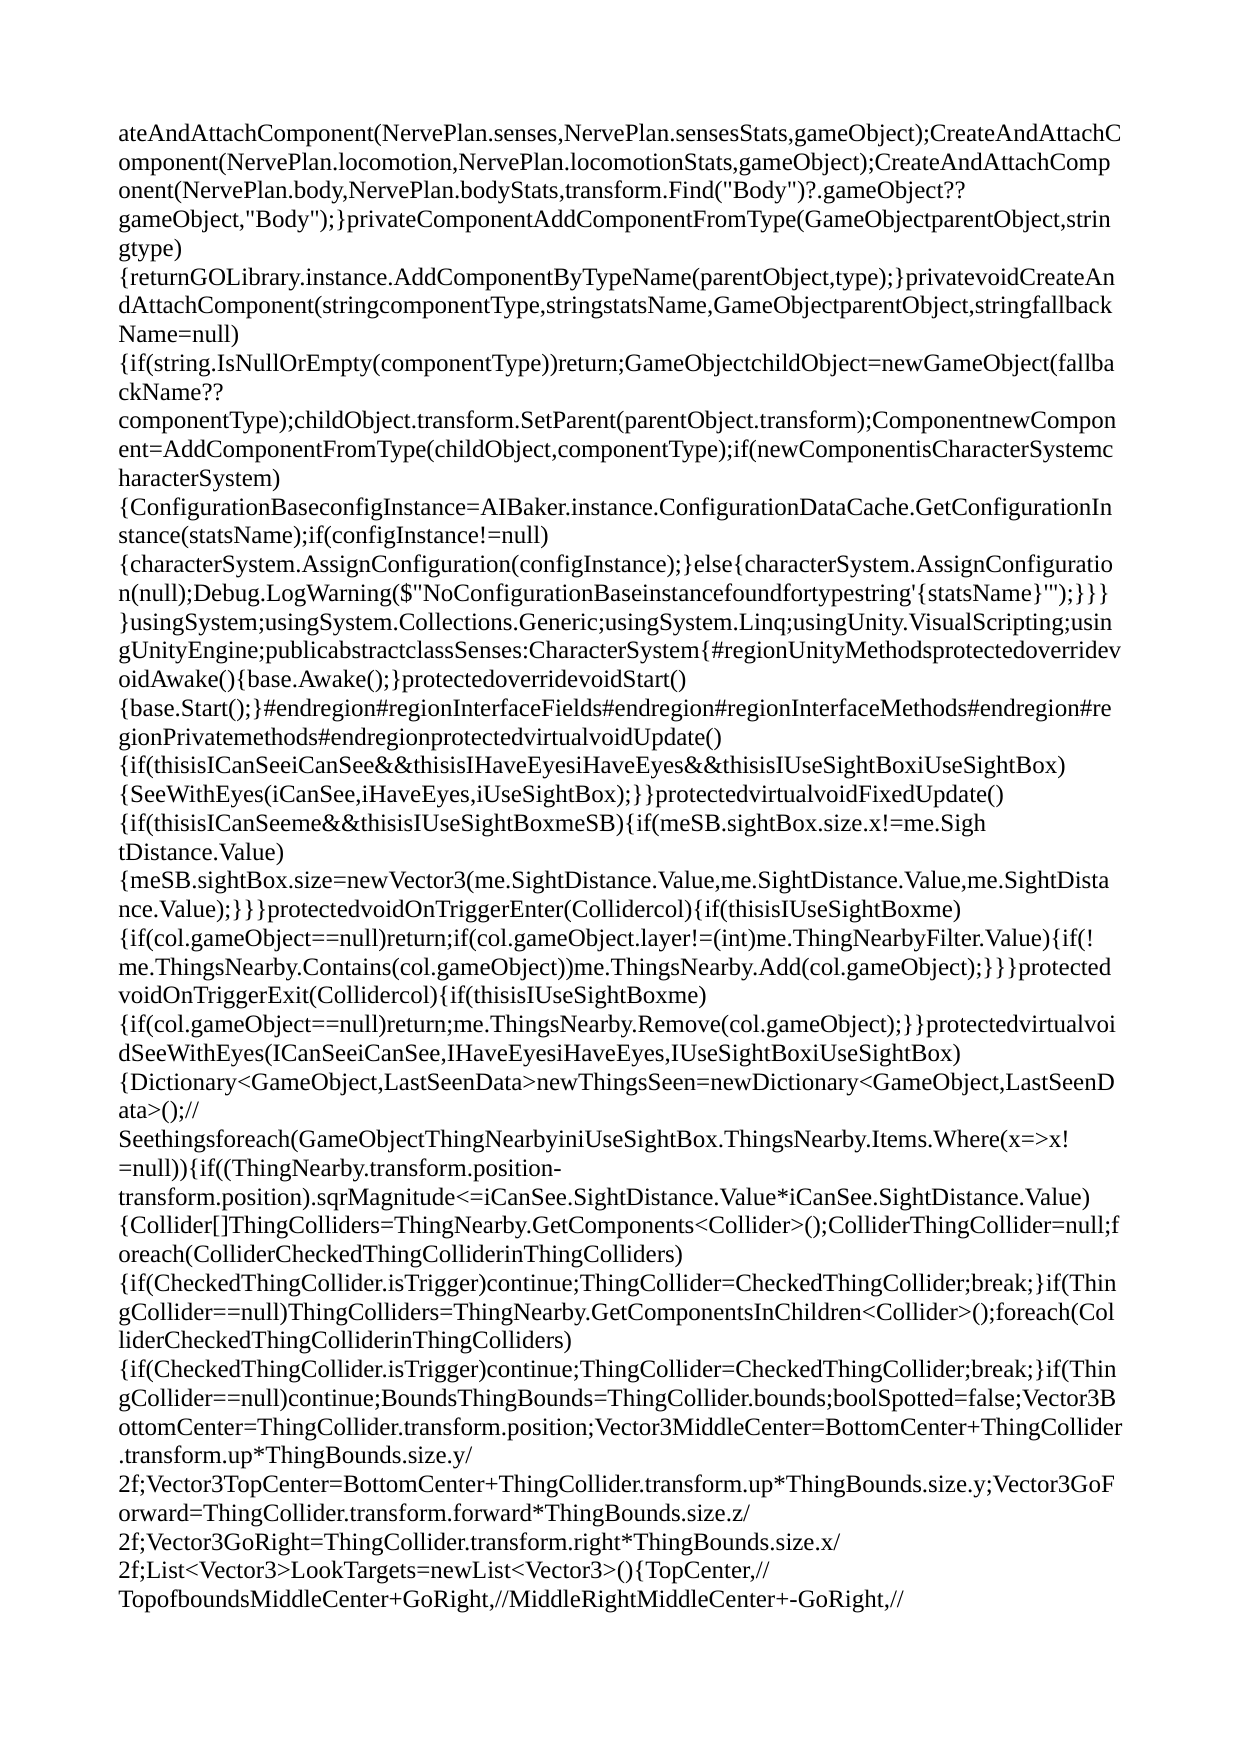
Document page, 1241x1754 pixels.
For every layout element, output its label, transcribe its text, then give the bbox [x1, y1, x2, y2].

text ateAndAttachComponent(NervePlan.senses,NervePlan.sensesStats,gameObject);CreateAndAttachComponent(NervePlan.locomotion,NervePlan.locomotionStats,gameObject);CreateAndAttachComponent(NervePlan.body,NervePlan.bodyStats,transform.Find("Body")?.gameObject??gameObject,"Body");}privateComponentAddComponentFromType(GameObjectparentObject,stringtype){returnGOLibrary.instance.AddComponentByTypeName(parentObject,type);}privatevoidCreateAndAttachComponent(stringcomponentType,stringstatsName,GameObjectparentObject,stringfallbackName=null){if(string.IsNullOrEmpty(componentType))return;GameObjectchildObject=newGameObject(fallbackName??componentType);childObject.transform.SetParent(parentObject.transform);ComponentnewComponent=AddComponentFromType(childObject,componentType);if(newComponentisCharacterSystemcharacterSystem){ConfigurationBaseconfigInstance=AIBaker.instance.ConfigurationDataCache.GetConfigurationInstance(statsName);if(configInstance!=null){characterSystem.AssignConfiguration(configInstance);}else{characterSystem.AssignConfiguration(null);Debug.LogWarning($"NoConfigurationBaseinstancefoundfortypestring'{statsName}'");}}}}usingSystem;usingSystem.Collections.Generic;usingSystem.Linq;usingUnity.VisualScripting;usingUnityEngine;publicabstractclassSenses:CharacterSystem{#regionUnityMethodsprotectedoverridevoidAwake(){base.Awake();}protectedoverridevoidStart(){base.Start();}#endregion#regionInterfaceFields#endregion#regionInterfaceMethods#endregion#regionPrivatemethods#endregionprotectedvirtualvoidUpdate(){if(thisisICanSeeiCanSee&&thisisIHaveEyesiHaveEyes&&thisisIUseSightBoxiUseSightBox){SeeWithEyes(iCanSee,iHaveEyes,iUseSightBox);}}protectedvirtualvoidFixedUpdate(){if(thisisICanSeeme&&thisisIUseSightBoxmeSB){if(meSB.sightBox.size.x!=me.Sigh [118, 118, 1122, 837]
text tDistance.Value){meSB.sightBox.size=newVector3(me.SightDistance.Value,me.SightDistance.Value,me.SightDistance.Value);}}}protectedvoidOnTriggerEnter(Collidercol){if(thisisIUseSightBoxme){if(col.gameObject==null)return;if(col.gameObject.layer!=(int)me.ThingNearbyFilter.Value){if(!me.ThingsNearby.Contains(col.gameObject))me.ThingsNearby.Add(col.gameObject);}}}protectedvoidOnTriggerExit(Collidercol){if(thisisIUseSightBoxme){if(col.gameObject==null)return;me.ThingsNearby.Remove(col.gameObject);}}protectedvirtualvoidSeeWithEyes(ICanSeeiCanSee,IHaveEyesiHaveEyes,IUseSightBoxiUseSightBox){Dictionary<GameObject,LastSeenData>newThingsSeen=newDictionary<GameObject,LastSeenData>();//Seethingsforeach(GameObjectThingNearbyiniUseSightBox.ThingsNearby.Items.Where(x=>x!=null)){if((ThingNearby.transform.position-transform.position).sqrMagnitude<=iCanSee.SightDistance.Value*iCanSee.SightDistance.Value){Collider[]ThingColliders=ThingNearby.GetComponents<Collider>();ColliderThingCollider=null;foreach(ColliderCheckedThingColliderinThingColliders){if(CheckedThingCollider.isTrigger)continue;ThingCollider=CheckedThingCollider;break;}if(ThingCollider==null)ThingColliders=ThingNearby.GetComponentsInChildren<Collider>();foreach(ColliderCheckedThingColliderinThingColliders){if(CheckedThingCollider.isTrigger)continue;ThingCollider=CheckedThingCollider;break;}if(ThingCollider==null)continue;BoundsThingBounds=ThingCollider.bounds;boolSpotted=false;Vector3BottomCenter=ThingCollider.transform.position;Vector3MiddleCenter=BottomCenter+ThingCollider.transform.up*ThingBounds.size.y/2f;Vector3TopCenter=BottomCenter+ThingCollider.transform.up*ThingBounds.size.y;Vector3GoForward=ThingCollider.transform.forward*ThingBounds.size.z/2f;Vector3GoRight=ThingCollider.transform.right*ThingBounds.size.x/2f;List<Vector3>LookTargets=newList<Vector3>(){TopCenter,//TopofboundsMiddleCenter+GoRight,//MiddleRightMiddleCenter+-GoRight,// [118, 837, 1122, 1613]
